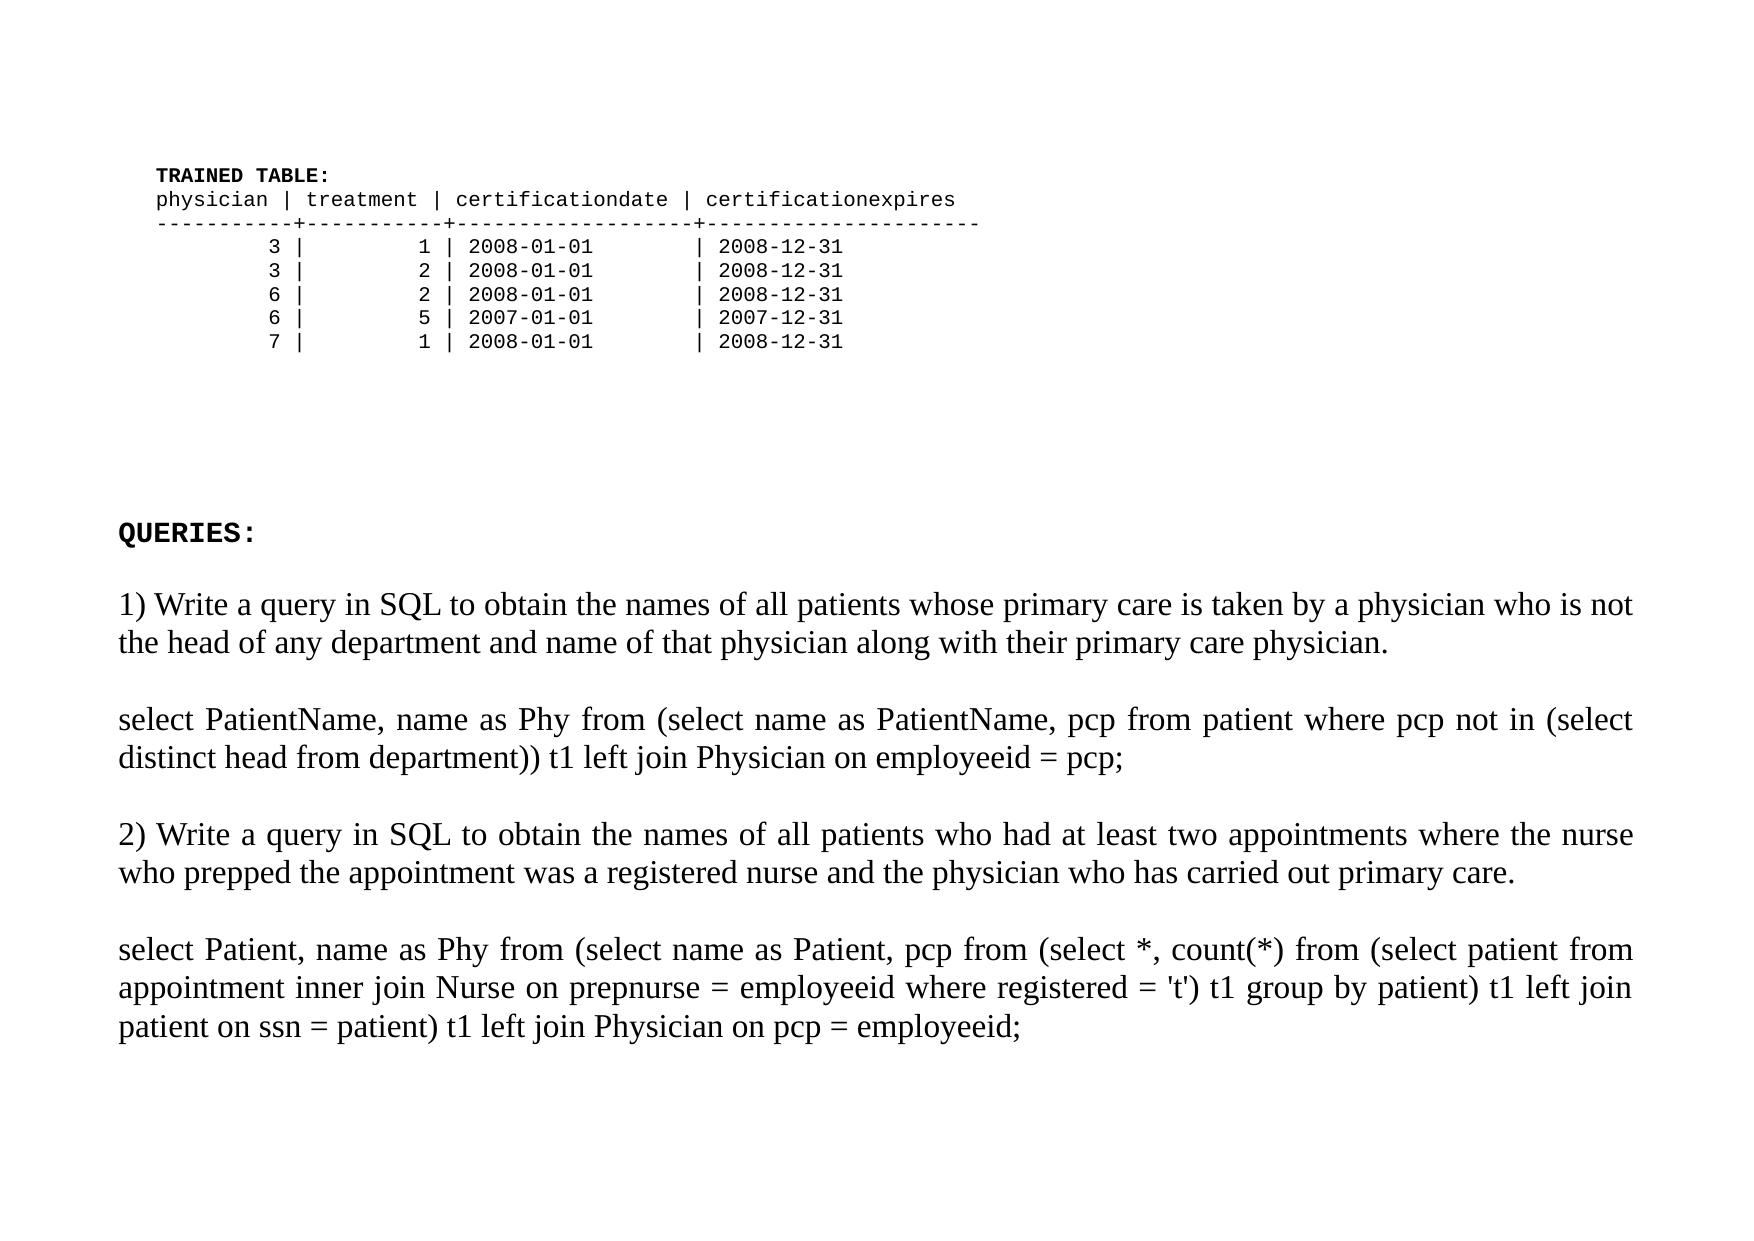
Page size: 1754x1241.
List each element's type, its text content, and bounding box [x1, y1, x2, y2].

text 2) Write a query in SQL to obtain the names of all patients who had at least two appointments where the nurse who prepped the appointment was a registered nurse and the physician who has carried out primary care. [118, 814, 1636, 891]
text 7 | 1 | 2008-01-01 | 2008-12-31 [156, 331, 1636, 354]
text 6 | 2 | 2008-01-01 | 2008-12-31 [156, 284, 1636, 307]
text 3 | 2 | 2008-01-01 | 2008-12-31 [156, 260, 1636, 284]
text select Patient, name as Phy from (select name as Patient, pcp from (select *, count(*) from (select patient from appointment inner join Nurse on prepnurse = employeeid where registered = 't') t1 group by patient) t1 left join patient on ssn = patient) t1 left join Physician on pcp = employeeid; [118, 929, 1636, 1044]
text select PatientName, name as Phy from (select name as PatientName, pcp from patient where pcp not in (select distinct head from department)) t1 left join Physician on employeeid = pcp; [118, 699, 1636, 776]
text 6 | 5 | 2007-01-01 | 2007-12-31 [156, 307, 1636, 331]
text -----------+-----------+-------------------+---------------------- [156, 213, 1636, 236]
text TRAINED TABLE: [156, 165, 1636, 189]
text 1) Write a query in SQL to obtain the names of all patients whose primary care is taken by a physician who is not the head of any department and name of that physician along with their primary care physician. [118, 584, 1636, 661]
text physician | treatment | certificationdate | certificationexpires [156, 189, 1636, 213]
text 3 | 1 | 2008-01-01 | 2008-12-31 [156, 236, 1636, 260]
text QUERIES: [118, 518, 1636, 551]
